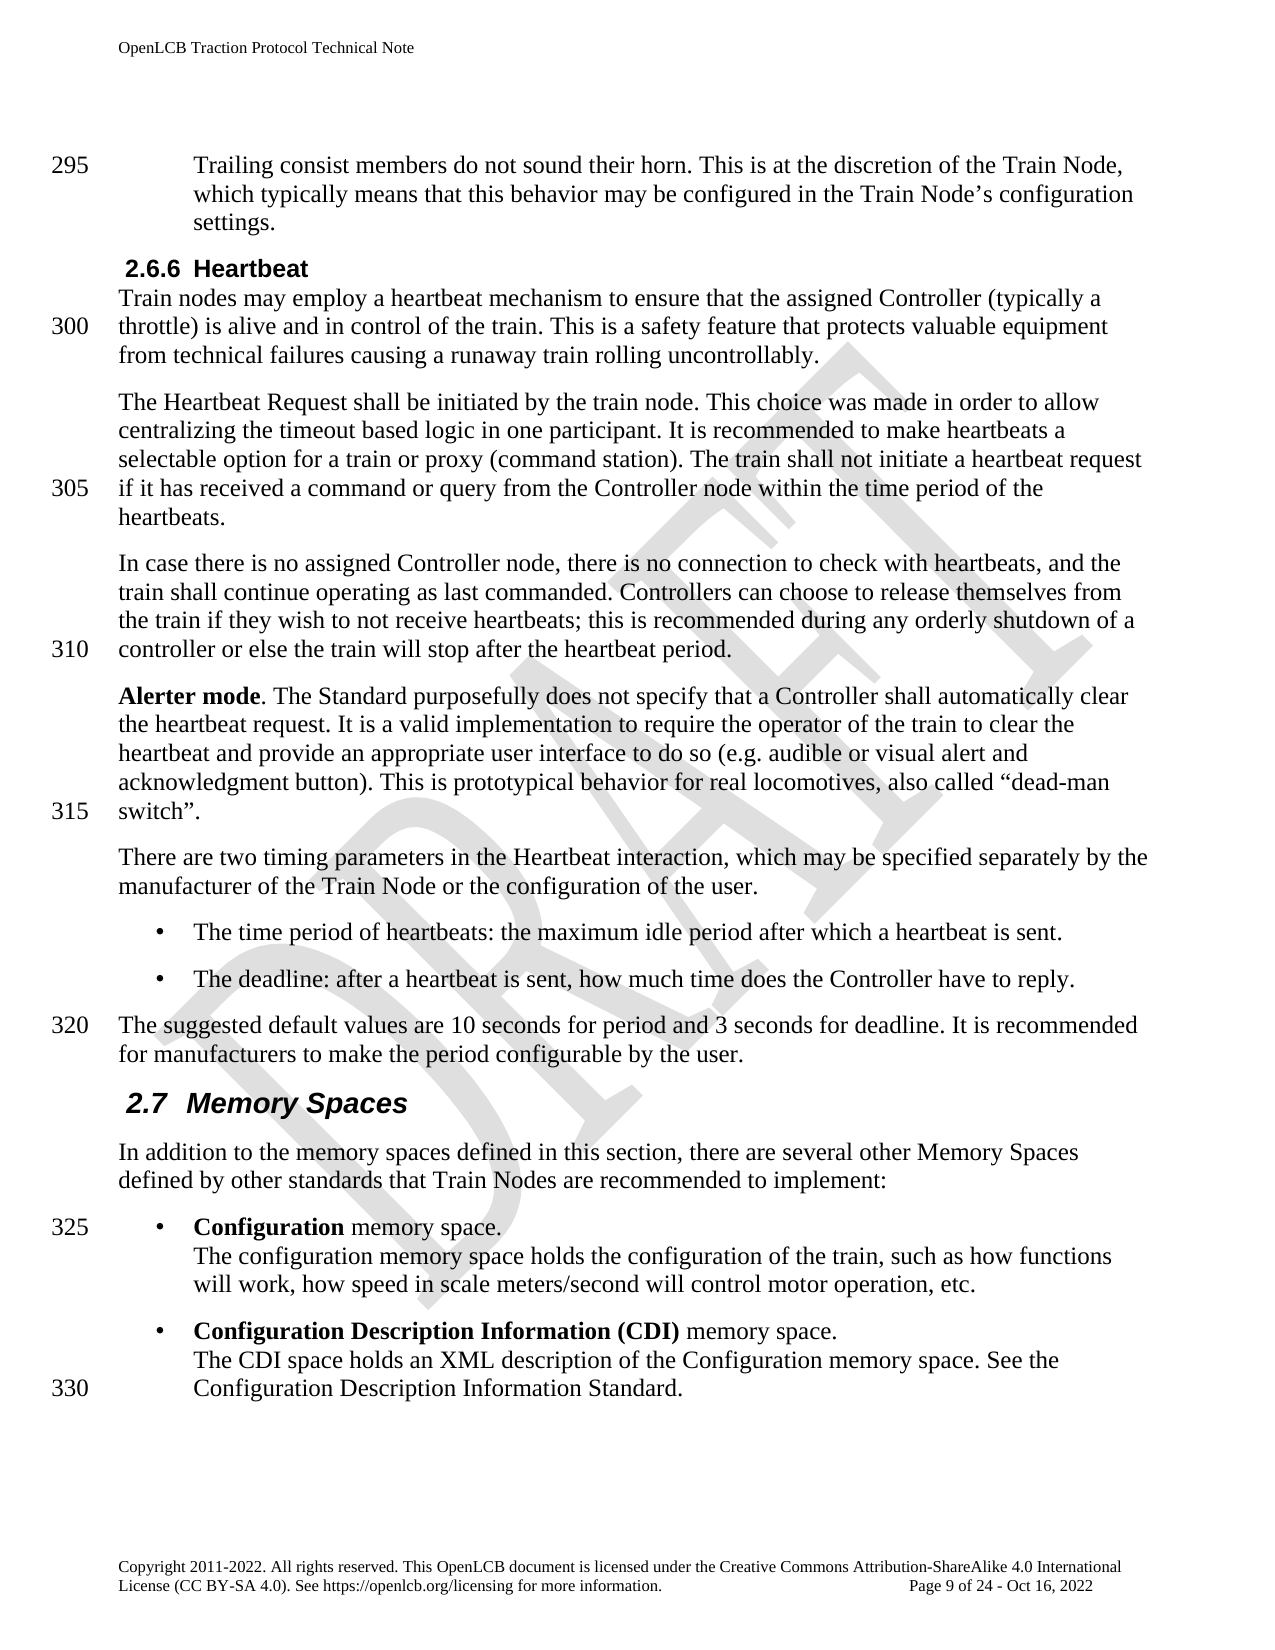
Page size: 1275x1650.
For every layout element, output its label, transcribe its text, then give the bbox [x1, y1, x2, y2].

text There are two timing parameters in the Heartbeat interaction, which may be specified separately by the manufacturer of the Train Node or the configuration of the user. [497, 842, 663, 900]
text In addition to the memory spaces defined in this section, there are several other Memory Spaces defined by other standards that Train Nodes are recommended to implement: [510, 1137, 1157, 1194]
list Trailing consist members do not sound their horn. This is at the discretion of the Train Node, which typically means that this behavior may be configured in the Train Node’s configuration settings. [156, 150, 1157, 236]
text The Heartbeat Request shall be initiated by the train node. This choice was made in order to allow centralizing the timeout based logic in one participant. It is recommended to make heartbeats a selectable option for a train or proxy (command station). The train shall not initiate a heartbeat request if it has received a command or query from the Controller node within the time period of the heartbeats. [118, 387, 801, 530]
subtitle Heartbeat [118, 254, 1157, 283]
text There are two timing parameters in the Heartbeat interaction, which may be specified separately by the manufacturer of the Train Node or the configuration of the user. [807, 842, 1157, 900]
text There are two timing parameters in the Heartbeat interaction, which may be specified separately by the manufacturer of the Train Node or the configuration of the user. [366, 842, 504, 900]
text The Heartbeat Request shall be initiated by the train node. This choice was made in order to allow centralizing the timeout based logic in one participant. It is recommended to make heartbeats a selectable option for a train or proxy (command station). The train shall not initiate a heartbeat request if it has received a command or query from the Controller node within the time period of the heartbeats. [815, 387, 1157, 530]
list The deadline: after a heartbeat is sent, how much time does the Controller have to reply. [156, 964, 224, 993]
list The time period of heartbeats: the maximum idle period after which a heartbeat is sent. [156, 917, 409, 946]
list Configuration Description Information (CDI) memory space. The CDI space holds an XML description of the Configuration memory space. See the Configuration Description Information Standard. [156, 1316, 1157, 1402]
text In addition to the memory spaces defined in this section, there are several other Memory Spaces defined by other standards that Train Nodes are recommended to implement: [333, 1137, 494, 1194]
text Alerter mode. The Standard purposefully does not specify that a Controller shall automatically clear the heartbeat request. It is a valid implementation to require the operator of the train to clear the heartbeat and provide an appropriate user interface to do so (e.g. audible or visual alert and acknowledgment button). This is prototypical behavior for real locomotives, also called “dead-man switch”. [118, 681, 611, 824]
text The suggested default values are 10 seconds for period and 3 seconds for deadline. It is recommended for manufacturers to make the period configurable by the user. [118, 1010, 221, 1068]
list Configuration memory space. The configuration memory space holds the configuration of the train, such as how functions will work, how speed in scale meters/second will control motor operation, etc. [442, 1212, 1157, 1298]
subtitle Memory Spaces [282, 1086, 464, 1119]
text The Heartbeat Request shall be initiated by the train node. This choice was made in order to allow centralizing the timeout based logic in one participant. It is recommended to make heartbeats a selectable option for a train or proxy (command station). The train shall not initiate a heartbeat request if it has received a command or query from the Controller node within the time period of the heartbeats. [757, 432, 891, 530]
text Alerter mode. The Standard purposefully does not specify that a Controller shall automatically clear the heartbeat request. It is a valid implementation to require the operator of the train to clear the heartbeat and provide an appropriate user interface to do so (e.g. audible or visual alert and acknowledgment button). This is prototypical behavior for real locomotives, also called “dead-man switch”. [569, 681, 882, 824]
subtitle Memory Spaces [118, 1086, 272, 1119]
list The deadline: after a heartbeat is sent, how much time does the Controller have to reply. [747, 964, 1157, 993]
text In addition to the memory spaces defined in this section, there are several other Memory Spaces defined by other standards that Train Nodes are recommended to implement: [118, 1137, 347, 1194]
text Train nodes may employ a heartbeat mechanism to ensure that the assigned Controller (typically a throttle) is alive and in control of the train. This is a safety feature that protects valuable equipment from technical failures causing a runaway train rolling uncontrollably. [118, 283, 1157, 369]
list Configuration memory space. The configuration memory space holds the configuration of the train, such as how functions will work, how speed in scale meters/second will control motor operation, etc. [156, 1212, 429, 1298]
list The deadline: after a heartbeat is sent, how much time does the Controller have to reply. [348, 964, 456, 993]
list The time period of heartbeats: the maximum idle period after which a heartbeat is sent. [541, 917, 695, 946]
text The suggested default values are 10 seconds for period and 3 seconds for deadline. It is recommended for manufacturers to make the period configurable by the user. [516, 1010, 1157, 1068]
list The deadline: after a heartbeat is sent, how much time does the Controller have to reply. [582, 964, 719, 993]
list The time period of heartbeats: the maximum idle period after which a heartbeat is sent. [423, 917, 515, 946]
subtitle Memory Spaces [479, 1086, 582, 1119]
subtitle Memory Spaces [621, 1086, 1157, 1119]
text In case there is no assigned Controller node, there is no connection to check with heartbeats, and the train shall continue operating as last commanded. Controllers can choose to release themselves from the train if they wish to not receive heartbeats; this is recommended during any orderly shutdown of a controller or else the train will stop after the heartbeat period. [118, 548, 723, 663]
text Alerter mode. The Standard purposefully does not specify that a Controller shall automatically clear the heartbeat request. It is a valid implementation to require the operator of the train to clear the heartbeat and provide an appropriate user interface to do so (e.g. audible or visual alert and acknowledgment button). This is prototypical behavior for real locomotives, also called “dead-man switch”. [798, 681, 1157, 824]
text The suggested default values are 10 seconds for period and 3 seconds for deadline. It is recommended for manufacturers to make the period configurable by the user. [211, 1010, 421, 1068]
list The time period of heartbeats: the maximum idle period after which a heartbeat is sent. [696, 917, 1157, 946]
text There are two timing parameters in the Heartbeat interaction, which may be specified separately by the manufacturer of the Train Node or the configuration of the user. [118, 842, 363, 900]
text There are two timing parameters in the Heartbeat interaction, which may be specified separately by the manufacturer of the Train Node or the configuration of the user. [670, 842, 816, 900]
text In case there is no assigned Controller node, there is no connection to check with heartbeats, and the train shall continue operating as last commanded. Controllers can choose to release themselves from the train if they wish to not receive heartbeats; this is recommended during any orderly shutdown of a controller or else the train will stop after the heartbeat period. [952, 548, 1157, 663]
text Alerter mode. The Standard purposefully does not specify that a Controller shall automatically clear the heartbeat request. It is a valid implementation to require the operator of the train to clear the heartbeat and provide an appropriate user interface to do so (e.g. audible or visual alert and acknowledgment button). This is prototypical behavior for real locomotives, also called “dead-man switch”. [547, 703, 701, 824]
subtitle Memory Spaces [592, 1086, 627, 1099]
text The suggested default values are 10 seconds for period and 3 seconds for deadline. It is recommended for manufacturers to make the period configurable by the user. [409, 1010, 531, 1068]
text In case there is no assigned Controller node, there is no connection to check with heartbeats, and the train shall continue operating as last commanded. Controllers can choose to release themselves from the train if they wish to not receive heartbeats; this is recommended during any orderly shutdown of a controller or else the train will stop after the heartbeat period. [667, 548, 1024, 663]
